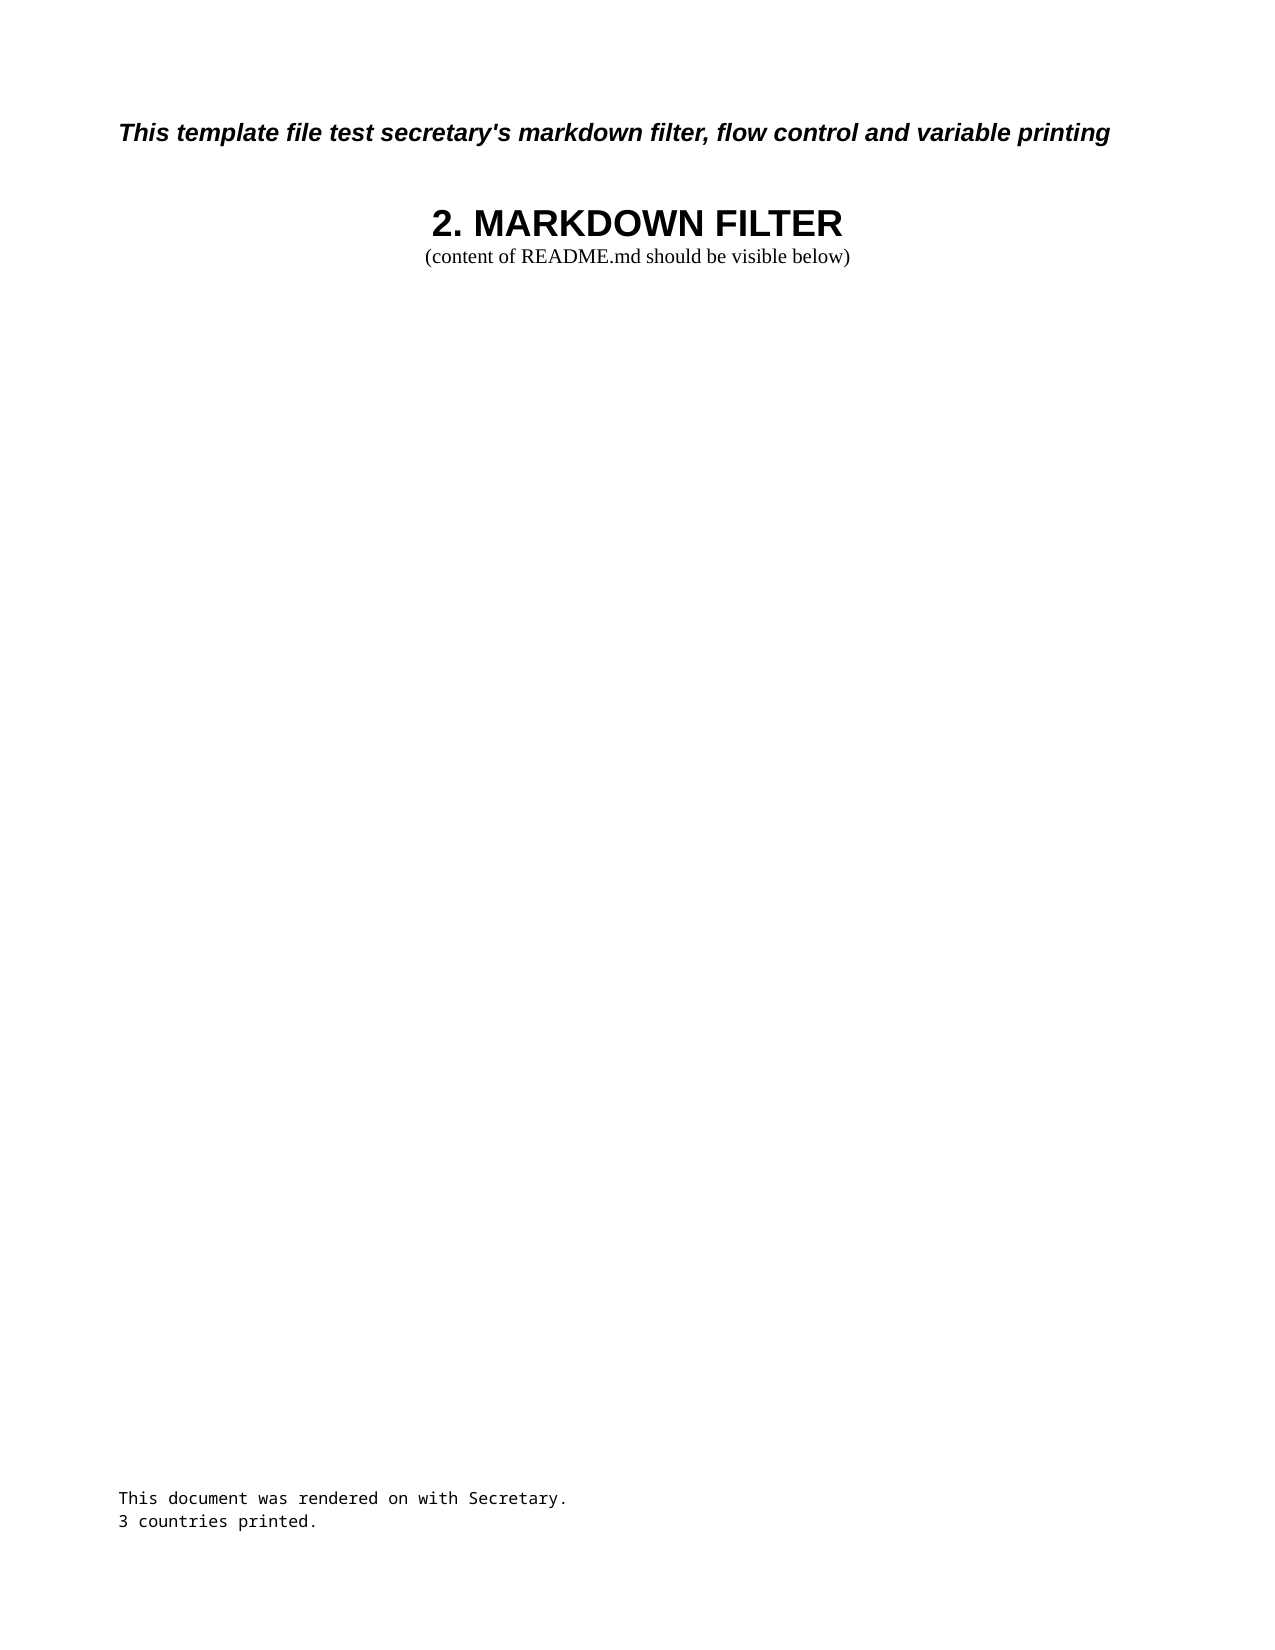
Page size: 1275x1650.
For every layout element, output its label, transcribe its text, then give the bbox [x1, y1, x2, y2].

subtitle This template file test secretary's markdown filter, flow control and variable printing [118, 118, 1157, 147]
text (content of README.md should be visible below) [118, 244, 1157, 268]
title 2. MARKDOWN FILTER [118, 201, 1157, 244]
